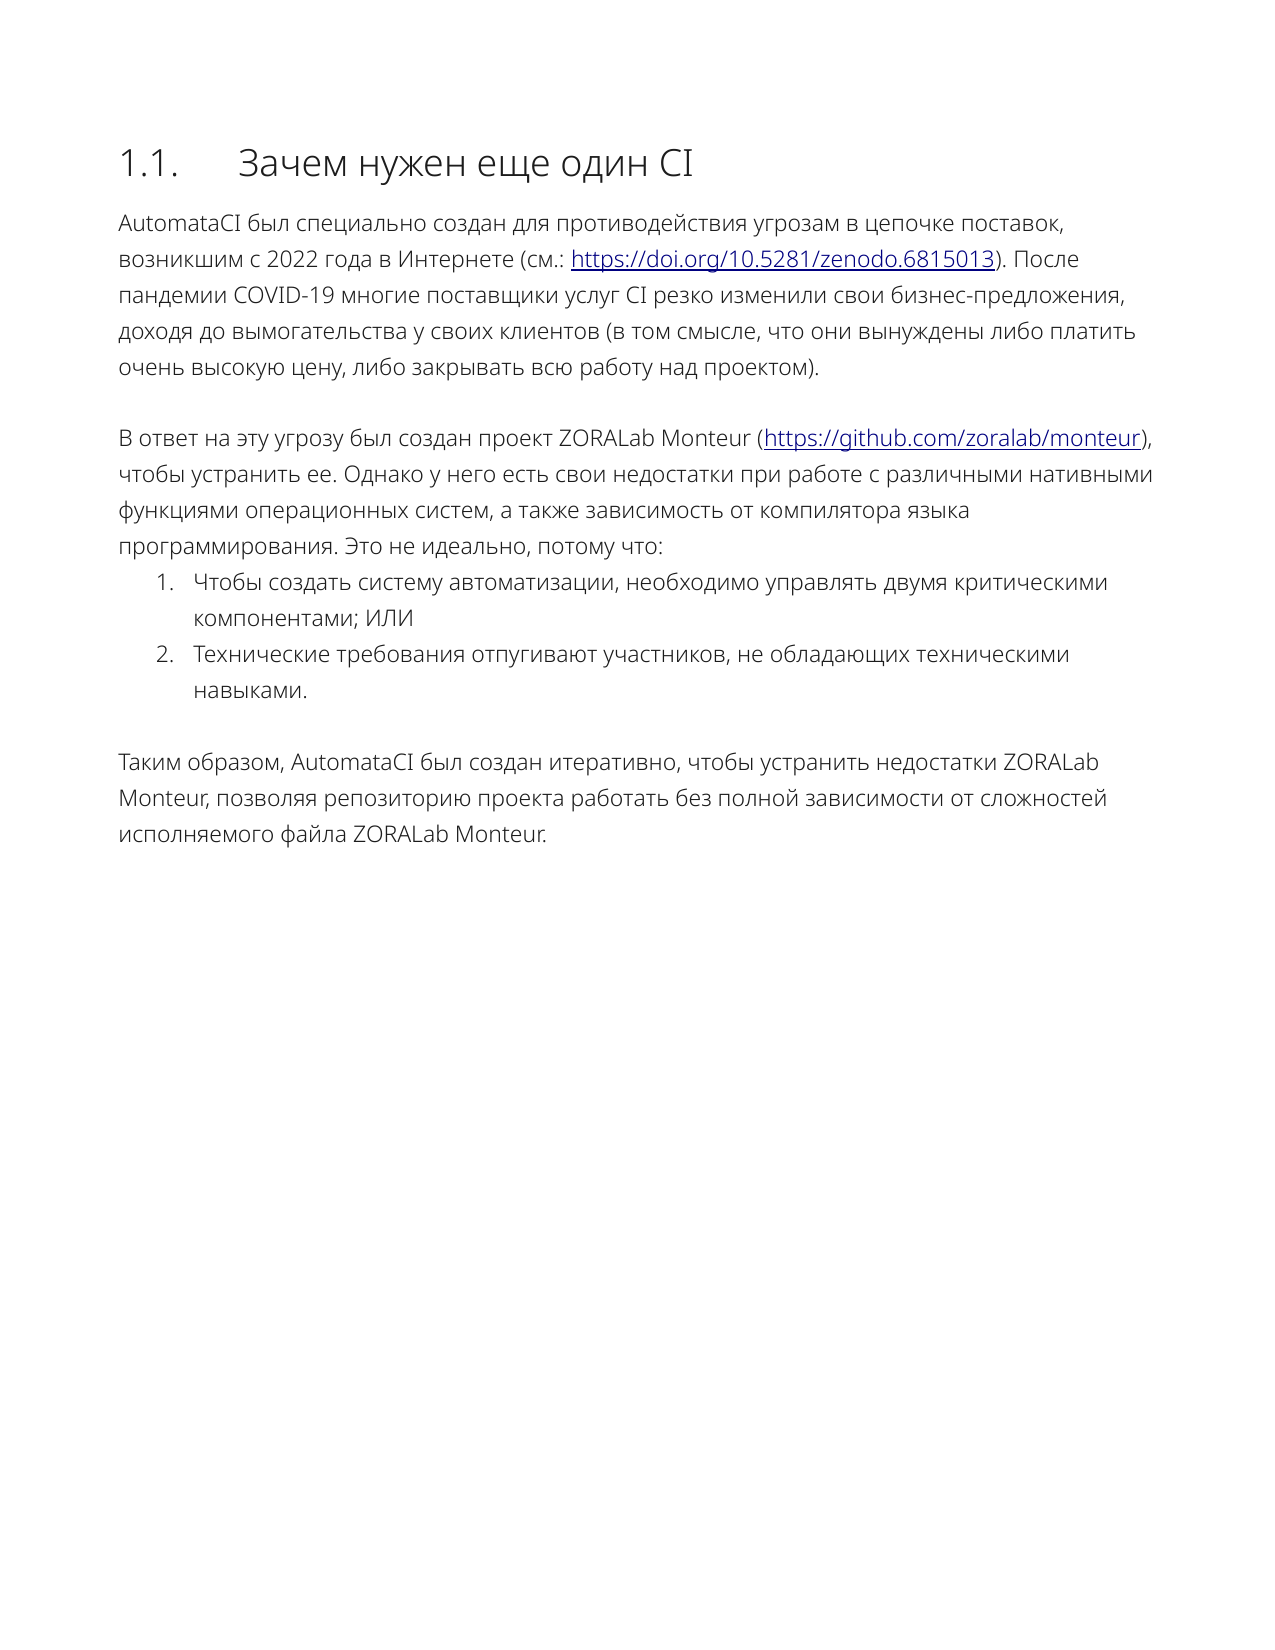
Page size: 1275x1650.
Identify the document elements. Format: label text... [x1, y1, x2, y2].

text Таким образом, AutomataCI был создан итеративно, чтобы устранить недостатки ZORALab Monteur, позволяя репозиторию проекта работать без полной зависимости от сложностей исполняемого файла ZORALab Monteur. [118, 746, 1157, 849]
text AutomataCI был специально создан для противодействия угрозам в цепочке поставок, возникшим с 2022 года в Интернете (см.: https://doi.org/10.5281/zenodo.6815013). После пандемии COVID-19 многие поставщики услуг CI резко изменили свои бизнес-предложения, доходя до вымогательства у своих клиентов (в том смысле, что они вынуждены либо платить очень высокую цену, либо закрывать всю работу над проектом). [118, 207, 1157, 382]
list Технические требования отпугивают участников, не обладающих техническими навыками. [156, 638, 1157, 705]
text В ответ на эту угрозу был создан проект ZORALab Monteur (https://github.com/zoralab/monteur), чтобы устранить ее. Однако у него есть свои недостатки при работе с различными нативными функциями операционных систем, а также зависимость от компилятора языка программирования. Это не идеально, потому что: [118, 422, 1157, 561]
subtitle Зачем нужен еще один CI [118, 136, 1157, 187]
list Чтобы создать систему автоматизации, необходимо управлять двумя критическими компонентами; ИЛИ [156, 566, 1157, 633]
